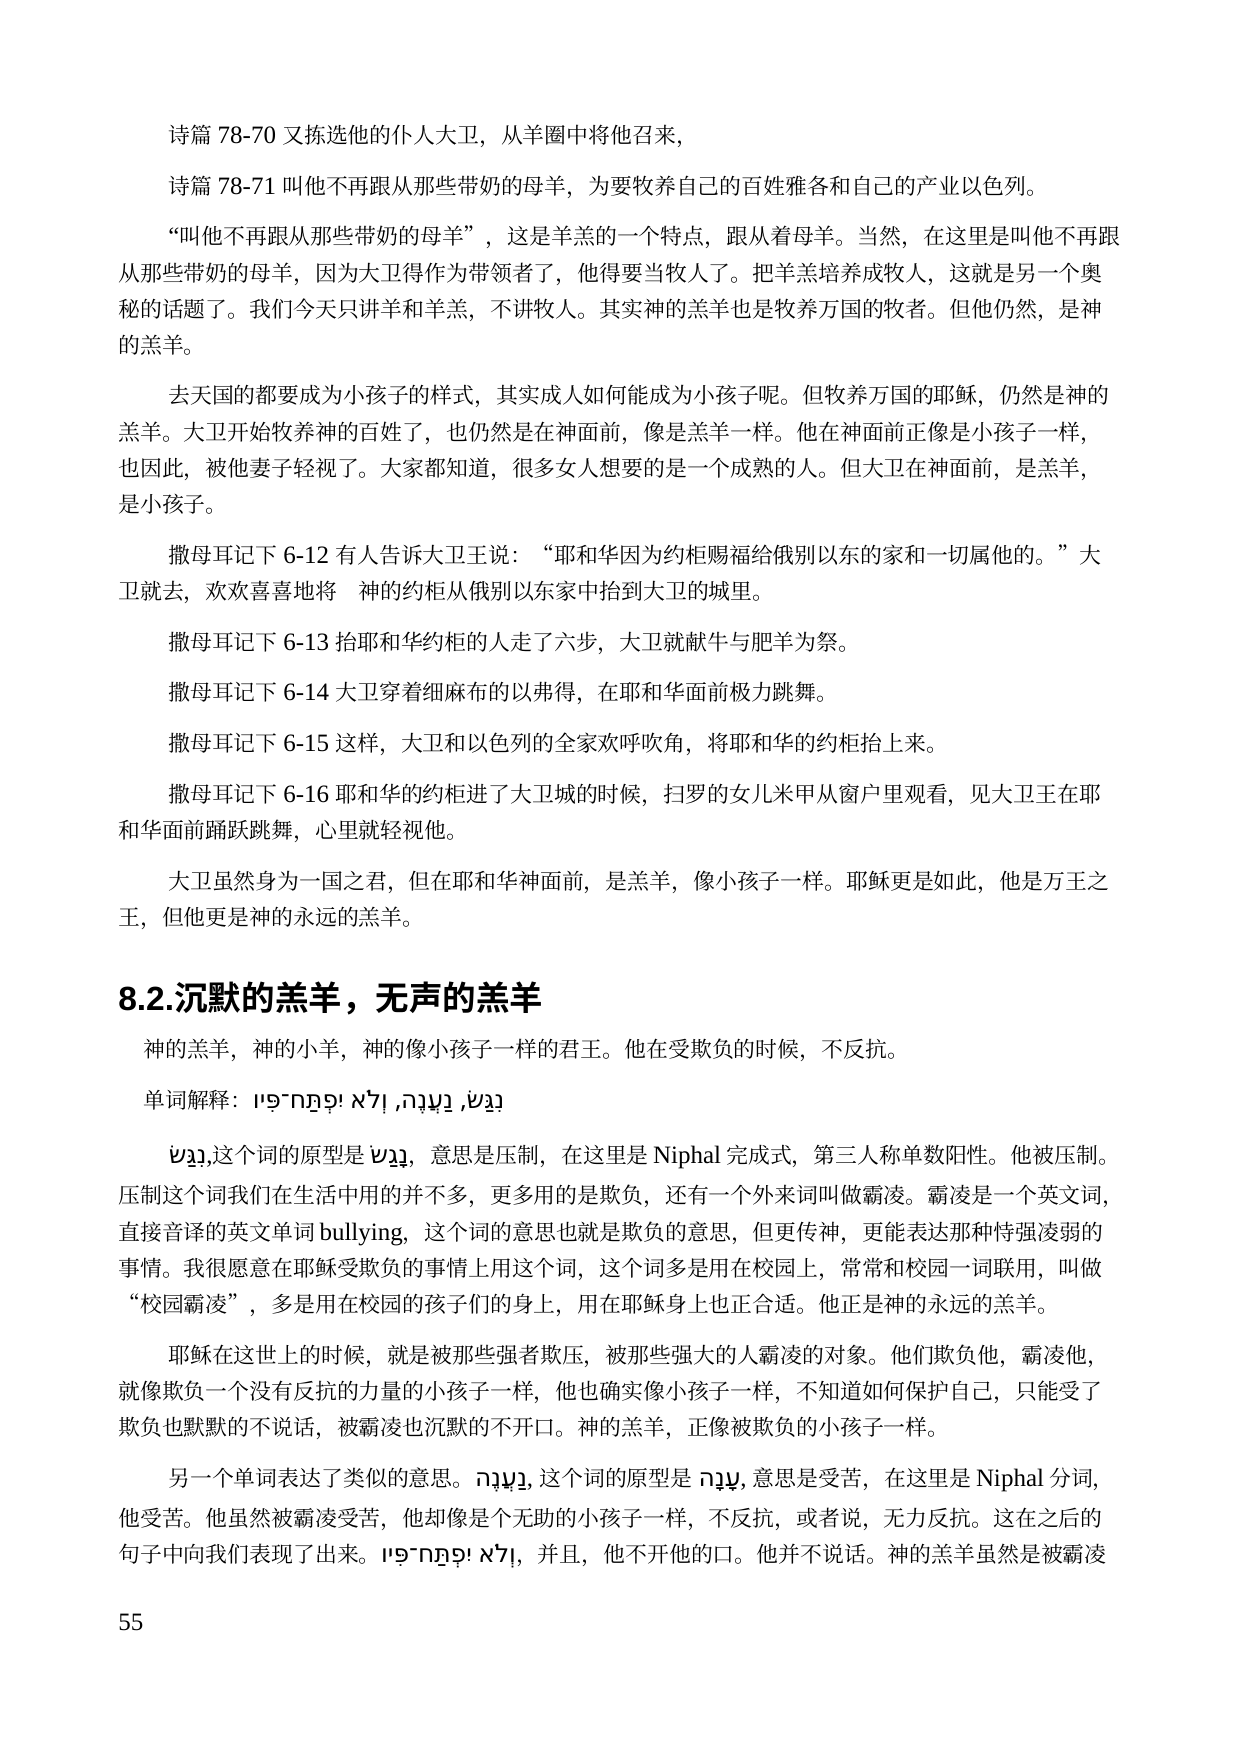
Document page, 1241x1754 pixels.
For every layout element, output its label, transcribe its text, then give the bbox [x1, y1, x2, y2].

text 撒母耳记下 6-15 这样，大卫和以色列的全家欢呼吹角，将耶和华的约柜抬上来。 [118, 726, 1122, 758]
text 撒母耳记下 6-14 大卫穿着细麻布的以弗得，在耶和华面前极力跳舞。 [118, 676, 1122, 707]
text 撒母耳记下 6-13 抬耶和华约柜的人走了六步，大卫就献牛与肥羊为祭。 [118, 625, 1122, 656]
text 诗篇 78-71 叫他不再跟从那些带奶的母羊，为要牧养自己的百姓雅各和自己的产业以色列。 [118, 169, 1122, 200]
text 诗篇 78-70 又拣选他的仆人大卫，从羊圈中将他召来， [118, 118, 1122, 149]
text 神的羔羊，神的小羊，神的像小孩子一样的君王。他在受欺负的时候，不反抗。 [118, 1033, 1122, 1064]
text 单词解释：נִגַּשׂ, נַעֲנֶה, וְלֹא יִפְתַּח־פִּיו [118, 1083, 1122, 1119]
text 耶稣在这世上的时候，就是被那些强者欺压，被那些强大的人霸凌的对象。他们欺负他，霸凌他，就像欺负一个没有反抗的力量的小孩子一样，他也确实像小孩子一样，不知道如何保护自己，只能受了欺负也默默的不说话，被霸凌也沉默的不开口。神的羔羊，正像被欺负的小孩子一样。 [118, 1338, 1122, 1442]
text נִגַּשׂ,这个词的原型是נָגַשֹ，意思是压制，在这里是Niphal完成式，第三人称单数阳性。他被压制。压制这个词我们在生活中用的并不多，更多用的是欺负，还有一个外来词叫做霸凌。霸凌是一个英文词，直接音译的英文单词bullying，这个词的意思也就是欺负的意思，但更传神，更能表达那种恃强凌弱的事情。我很愿意在耶稣受欺负的事情上用这个词，这个词多是用在校园上，常常和校园一词联用，叫做“校园霸凌”，多是用在校园的孩子们的身上，用在耶稣身上也正合适。他正是神的永远的羔羊。 [118, 1139, 1122, 1319]
text 撒母耳记下 6-16 耶和华的约柜进了大卫城的时候，扫罗的女儿米甲从窗户里观看，见大卫王在耶和华面前踊跃跳舞，心里就轻视他。 [118, 777, 1122, 844]
text “叫他不再跟从那些带奶的母羊”，这是羊羔的一个特点，跟从着母羊。当然，在这里是叫他不再跟从那些带奶的母羊，因为大卫得作为带领者了，他得要当牧人了。把羊羔培养成牧人，这就是另一个奥秘的话题了。我们今天只讲羊和羊羔，不讲牧人。其实神的羔羊也是牧养万国的牧者。但他仍然，是神的羔羊。 [118, 219, 1122, 359]
text 去天国的都要成为小孩子的样式，其实成人如何能成为小孩子呢。但牧养万国的耶稣，仍然是神的羔羊。大卫开始牧养神的百姓了，也仍然是在神面前，像是羔羊一样。他在神面前正像是小孩子一样，也因此，被他妻子轻视了。大家都知道，很多女人想要的是一个成熟的人。但大卫在神面前，是羔羊，是小孩子。 [118, 379, 1122, 519]
text 撒母耳记下 6-12 有人告诉大卫王说：“耶和华因为约柜赐福给俄别以东的家和一切属他的。”大卫就去，欢欢喜喜地将 神的约柜从俄别以东家中抬到大卫的城里。 [118, 538, 1122, 606]
text 另一个单词表达了类似的意思。נַעֲנֶה, 这个词的原型是 עָנָה, 意思是受苦，在这里是Niphal分词，他受苦。他虽然被霸凌受苦，他却像是个无助的小孩子一样，不反抗，或者说，无力反抗。这在之后的句子中向我们表现了出来。וְלֹא יִפְתַּח־פִּיו，并且，他不开他的口。他并不说话。神的羔羊虽然是被霸凌被欺压，却并不开口，并不说话，他只是沉默，没有反抗。亦或者是，他无法反抗。毕竟，他只是个羔羊，一只羔羊又能如何反抗呢。被欺负了也只能沉默不说话，被霸凌了也只能无声的承受，神的羔羊，正像是小孩子一样。 [118, 1461, 1122, 1573]
subtitle 8.2.沉默的羔羊，无声的羔羊 [118, 972, 1122, 1020]
text 大卫虽然身为一国之君，但在耶和华神面前，是羔羊，像小孩子一样。耶稣更是如此，他是万王之王，但他更是神的永远的羔羊。 [118, 864, 1122, 931]
